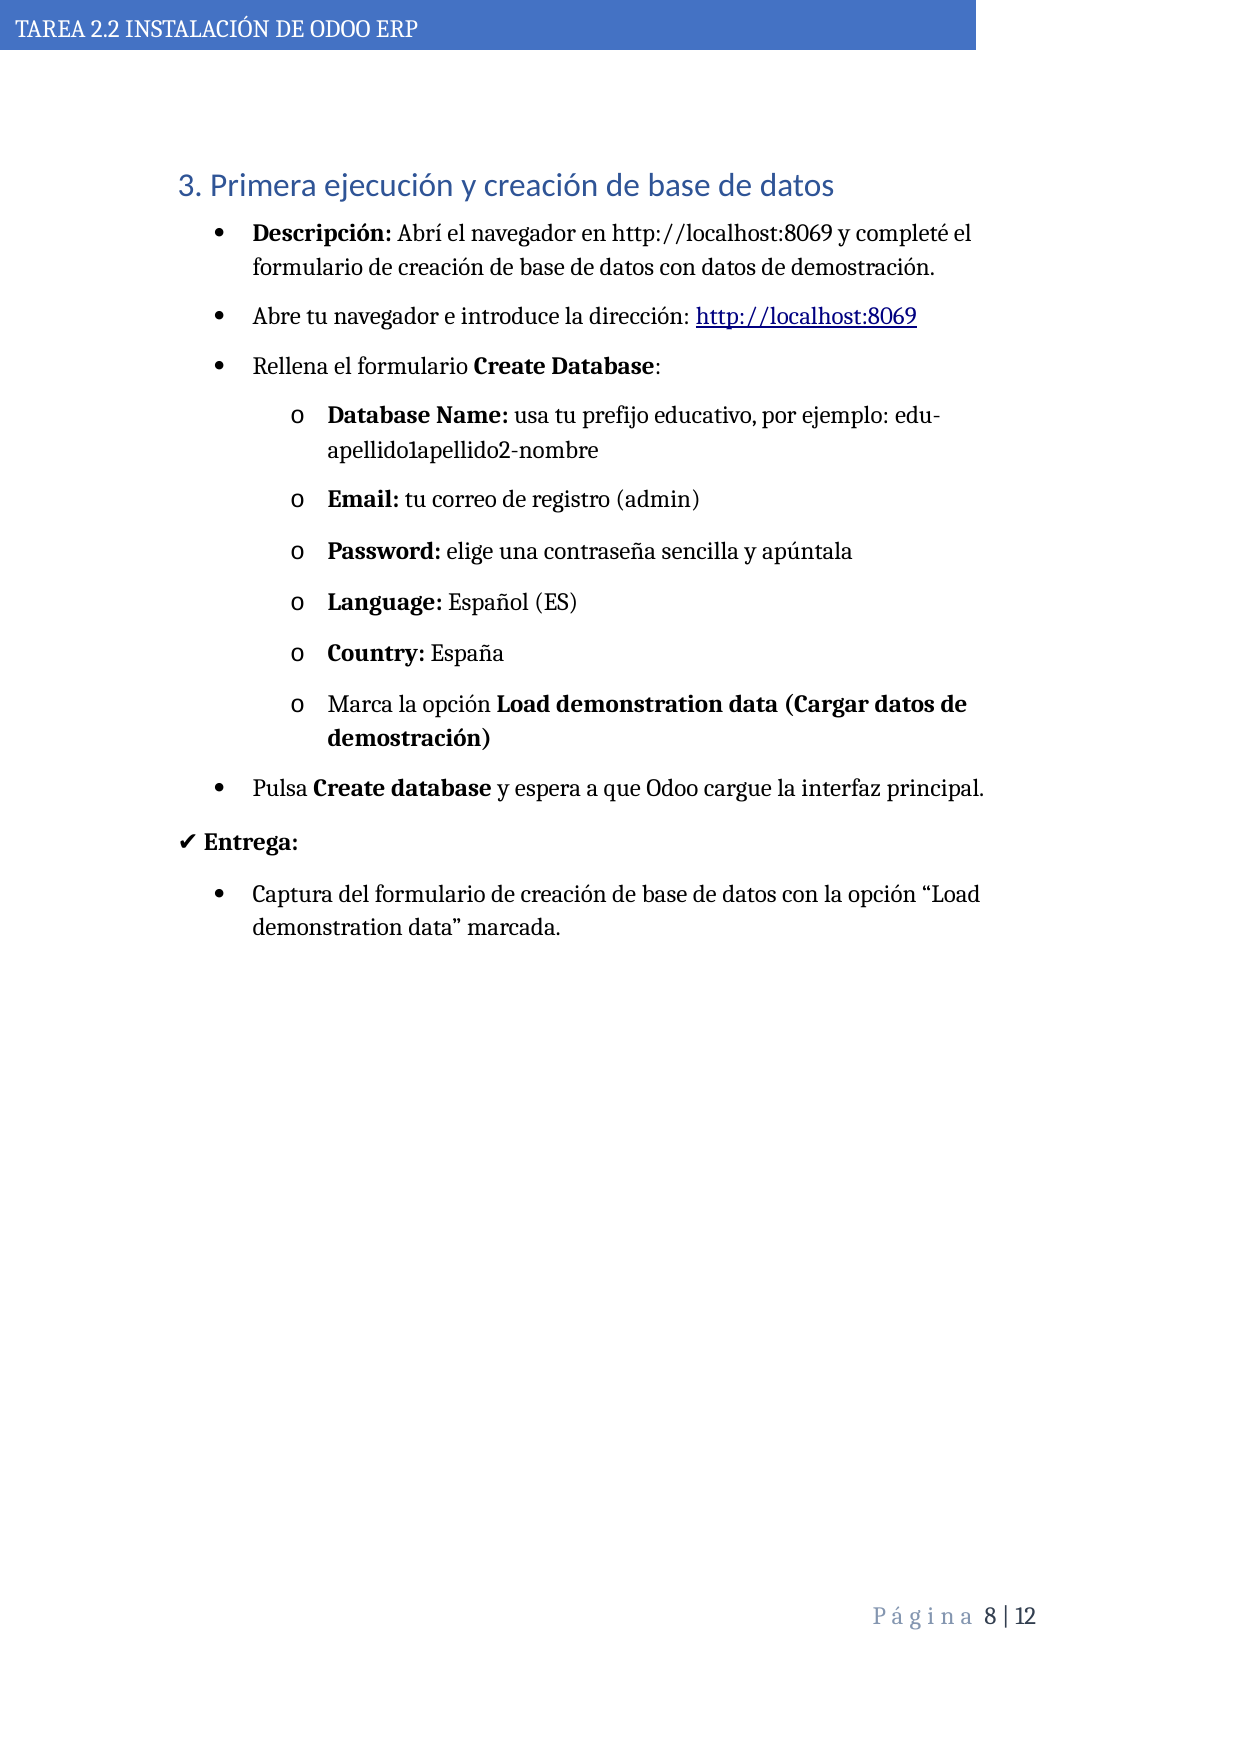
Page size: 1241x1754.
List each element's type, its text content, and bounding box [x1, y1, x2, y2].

list Email: tu correo de registro (admin) [290, 485, 1063, 515]
list Pulsa Create database y espera a que Odoo cargue la interfaz principal. [215, 774, 1063, 803]
list Database Name: usa tu prefijo educativo, por ejemplo: edu-apellido1apellido2-nombre [290, 401, 1063, 464]
list Language: Español (ES) [290, 588, 1063, 618]
list Marca la opción Load demonstration data (Cargar datos de demostración) [290, 690, 1063, 753]
text ✔️ Entrega: [177, 824, 1063, 858]
list Country: España [290, 639, 1063, 669]
list Abre tu navegador e introduce la dirección: http://localhost:8069 [215, 302, 1063, 331]
subtitle 3. Primera ejecución y creación de base de datos [177, 164, 1063, 205]
list Rellena el formulario Create Database: [215, 352, 1063, 381]
list Password: elige una contraseña sencilla y apúntala [290, 537, 1063, 567]
list Descripción: Abrí el navegador en http://localhost:8069 y completé el formulario de creación de base de datos con datos de demostración. [215, 219, 1063, 281]
list Captura del formulario de creación de base de datos con la opción “Load demonstration data” marcada. [215, 879, 1063, 941]
